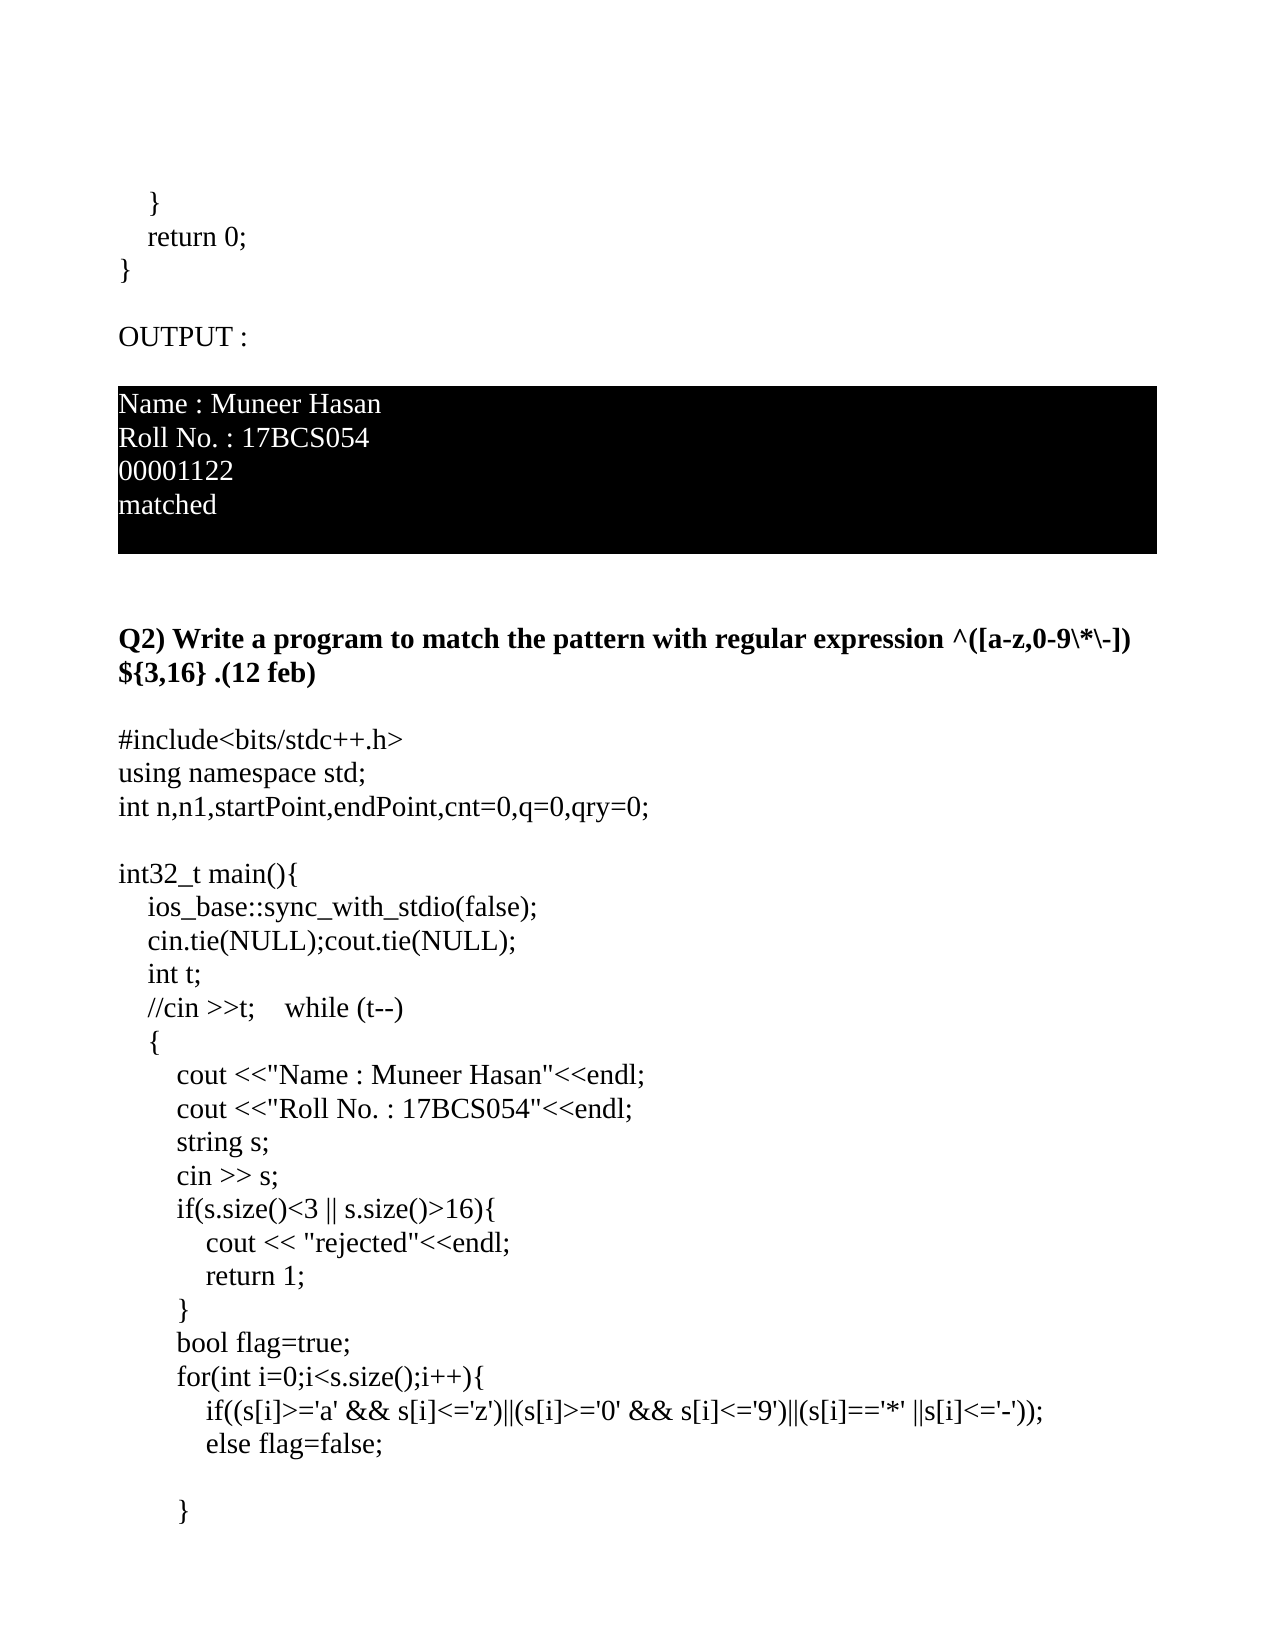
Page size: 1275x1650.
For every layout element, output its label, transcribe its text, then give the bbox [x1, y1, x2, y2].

text ios_base::sync_with_stdio(false); [118, 889, 1157, 923]
text int32_t main(){ [118, 856, 1157, 889]
text int n,n1,startPoint,endPoint,cnt=0,q=0,qry=0; [118, 789, 1157, 822]
text using namespace std; [118, 755, 1157, 789]
text if((s[i]>='a' && s[i]<='z')||(s[i]>='0' && s[i]<='9')||(s[i]=='*' ||s[i]<='-')); [118, 1393, 1157, 1426]
text OUTPUT : [118, 319, 1157, 353]
text string s; [118, 1124, 1157, 1158]
text cin >> s; [118, 1158, 1157, 1191]
text Roll No. : 17BCS054 [118, 420, 1157, 453]
text 00001122 [118, 453, 1157, 487]
text } [118, 185, 1157, 219]
text matched [118, 487, 1157, 521]
text Name : Muneer Hasan [118, 386, 1157, 420]
text } [118, 1292, 1157, 1326]
text cin.tie(NULL);cout.tie(NULL); [118, 923, 1157, 957]
text bool flag=true; [118, 1326, 1157, 1359]
text } [118, 252, 1157, 286]
text int t; [118, 957, 1157, 990]
text cout <<"Name : Muneer Hasan"<<endl; [118, 1057, 1157, 1091]
text return 0; [118, 219, 1157, 252]
text else flag=false; [118, 1426, 1157, 1460]
text Q2) Write a program to match the pattern with regular expression ^([a-z,0-9\*\-])${3,16} .(12 feb) [118, 621, 1157, 688]
text #include<bits/stdc++.h> [118, 722, 1157, 755]
text cout <<"Roll No. : 17BCS054"<<endl; [118, 1091, 1157, 1124]
text for(int i=0;i<s.size();i++){ [118, 1359, 1157, 1393]
text return 1; [118, 1258, 1157, 1292]
text { [118, 1024, 1157, 1057]
text if(s.size()<3 || s.size()>16){ [118, 1191, 1157, 1225]
text cout << "rejected"<<endl; [118, 1225, 1157, 1258]
text //cin >>t; while (t--) [118, 990, 1157, 1024]
text } [118, 1493, 1157, 1527]
